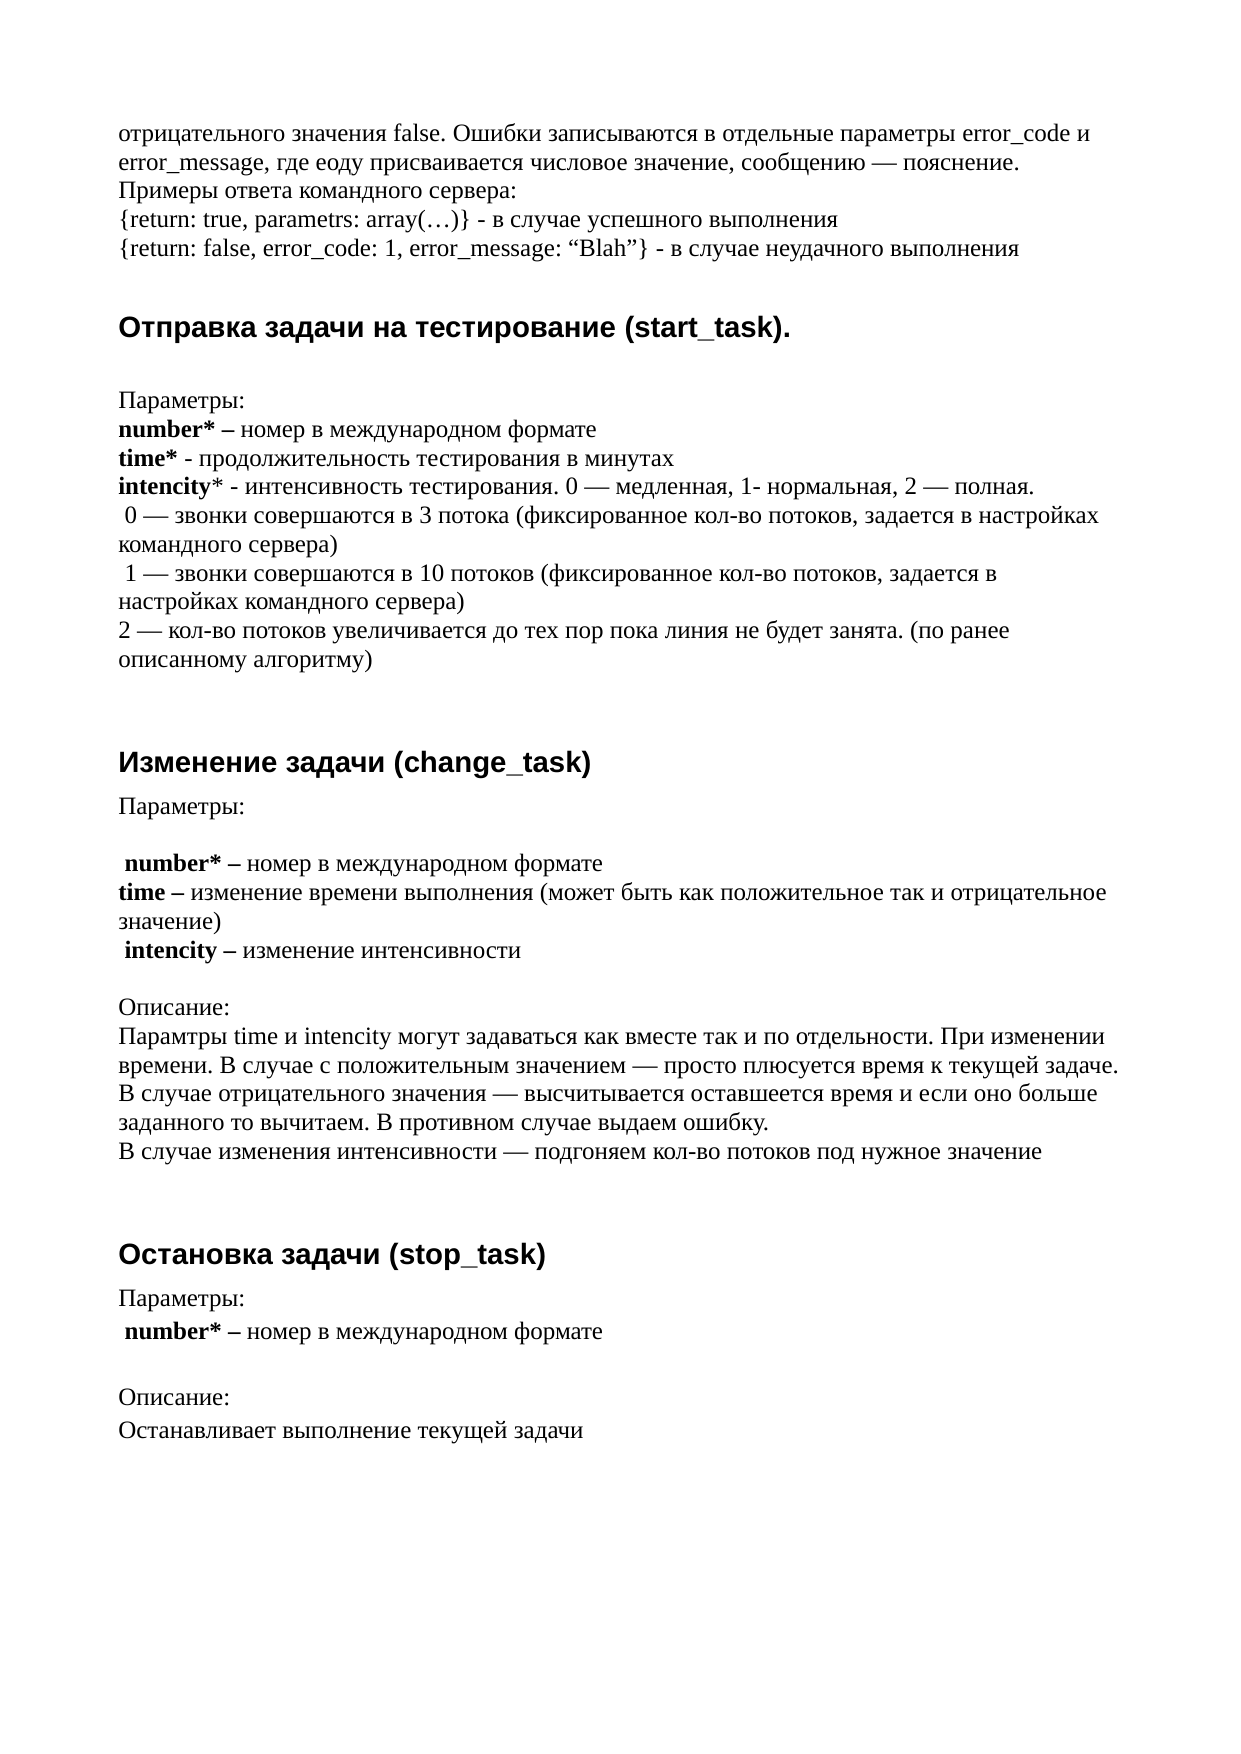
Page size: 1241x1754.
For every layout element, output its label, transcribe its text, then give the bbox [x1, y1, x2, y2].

subtitle Отправка задачи на тестирование (start_task). [118, 276, 1122, 344]
subtitle Остановка задачи (stop_task) [118, 1237, 1122, 1271]
text отрицательного значения false. Ошибки записываются в отдельные параметры error_code и error_message, где еоду присваивается числовое значение, сообщению — пояснение. Примеры ответа командного сервера: {return: true, parametrs: array(…)} - в случае успешного выполнения {return: false, error_code: 1, error_message: “Blah”} - в случае неудачного выполнения [118, 118, 1122, 262]
subtitle Изменение задачи (change_task) [118, 745, 1122, 778]
text Параметры: number* – номер в международном формате Описание: Останавливает выполнение текущей задачи [118, 1283, 1122, 1477]
text Параметры: number* – номер в международном формате time – изменение времени выполнения (может быть как положительное так и отрицательное значение) intencity – изменение интенсивности Описание: Парамтры time и intencity могут задаваться как вместе так и по отдельности. При изменении времени. В случае с положительным значением — просто плюсуется время к текущей задаче. В случае отрицательного значения — высчитывается оставшеется время и если оно больше заданного то вычитаем. В противном случае выдаем ошибку. В случае изменения интенсивности — подгоняем кол-во потоков под нужное значение [118, 791, 1122, 1165]
text Параметры: number* – номер в международном формате time* - продолжительность тестирования в минутах intencity* - интенсивность тестирования. 0 — медленная, 1- нормальная, 2 — полная. 0 — звонки совершаются в 3 потока (фиксированное кол-во потоков, задается в настройках командного сервера) 1 — звонки совершаются в 10 потоков (фиксированное кол-во потоков, задается в настройках командного сервера) 2 — кол-во потоков увеличивается до тех пор пока линия не будет занята. (по ранее описанному алгоритму) [118, 356, 1122, 730]
